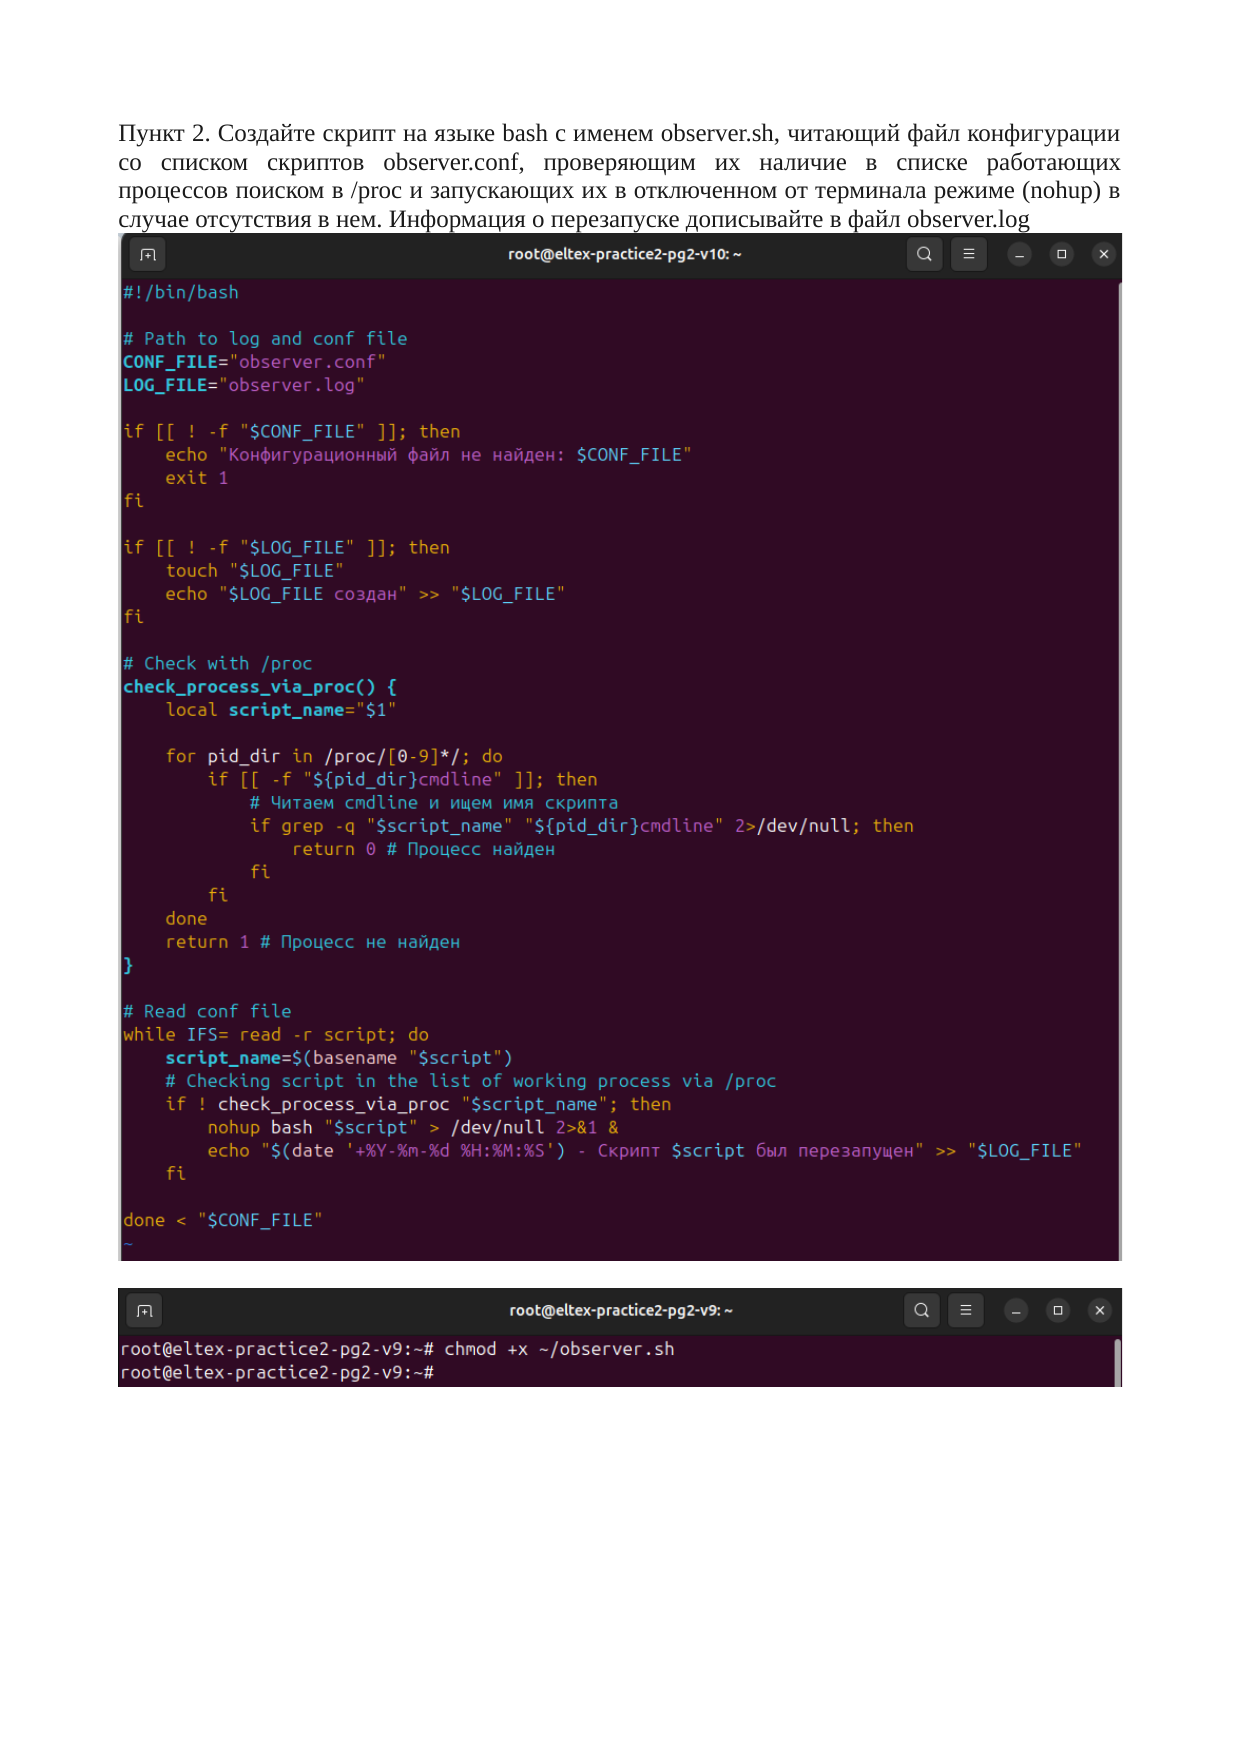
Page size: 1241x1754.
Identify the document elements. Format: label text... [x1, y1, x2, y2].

text Пункт 2. Создайте скрипт на языке bash с именем observer.sh, читающий файл конфигурации со списком скриптов observer.conf, проверяющим их наличие в списке работающих процессов поиском в /proc и запускающих их в отключенном от терминала режиме (nohup) в случае отсутствия в нем. Информация о перезапуске дописывайте в файл observer.log [118, 118, 1122, 233]
picture [118, 233, 1123, 1261]
picture [118, 1288, 1123, 1387]
